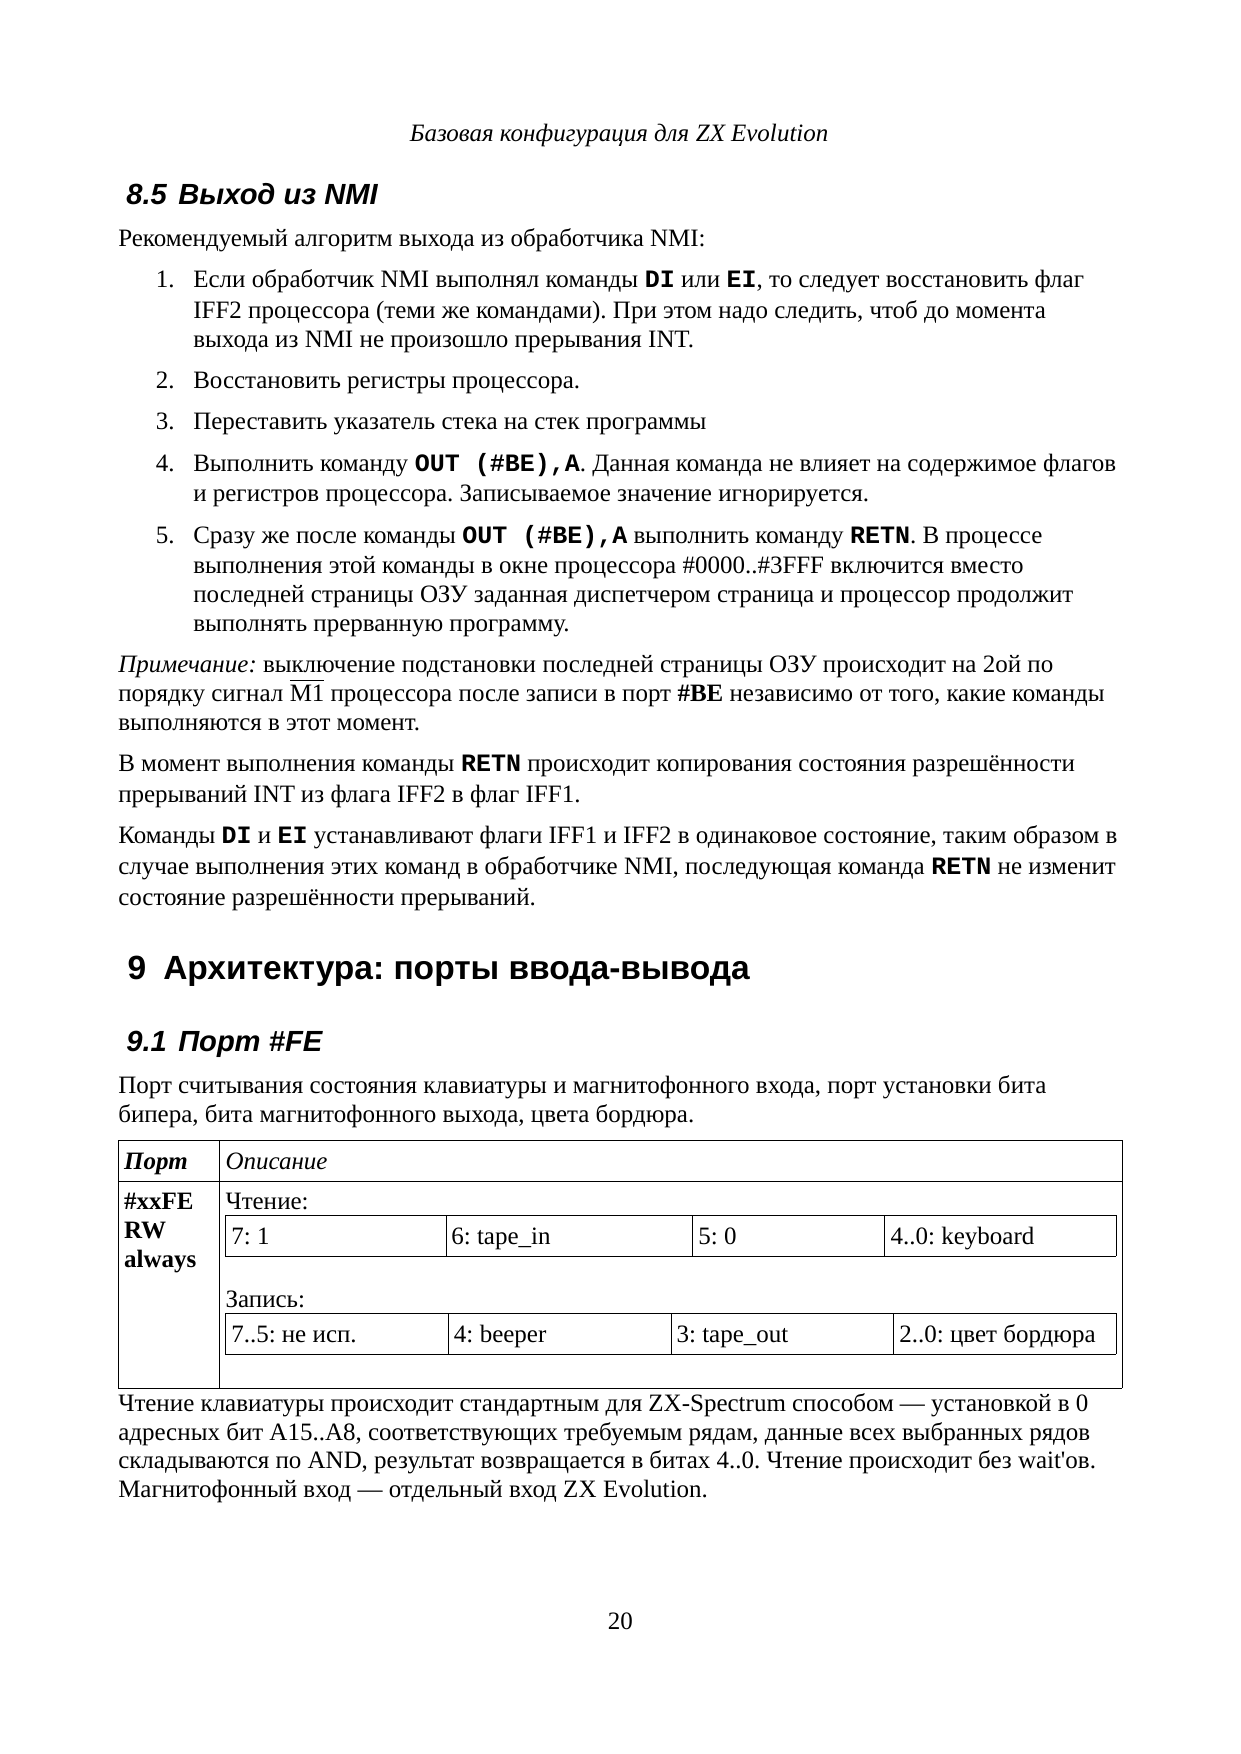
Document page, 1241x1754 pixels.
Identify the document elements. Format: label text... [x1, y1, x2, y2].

table_header 4: beeper [449, 1314, 671, 1353]
subtitle Выход из NMI [118, 177, 1122, 211]
subtitle Порт #FE [118, 1024, 1122, 1058]
text Чтение клавиатуры происходит стандартным для ZX-Spectrum способом — установкой в 0 адресных бит A15..A8, соответствующих требуемым рядам, данные всех выбранных рядов складываются по AND, результат возвращается в битах 4..0. Чтение происходит без wait'ов. Магнитофонный вход — отдельный вход ZX Evolution. [118, 1389, 1122, 1503]
list Восстановить регистры процессора. [156, 365, 1122, 394]
table_cell #xxFE RW always [119, 1182, 219, 1388]
table_header 6: tape_in [447, 1216, 692, 1256]
list Сразу же после команды OUT (#BE),A выполнить команду RETN. В процессе выполнения этой команды в окне процессора #0000..#3FFF включится вместо последней страницы ОЗУ заданная диспетчером страница и процессор продолжит выполнять прерванную программу. [156, 520, 1122, 637]
table_header 7..5: не исп. [226, 1314, 448, 1353]
table_header Описание [220, 1141, 1122, 1181]
list Выполнить команду OUT (#BE),A. Данная команда не влияет на содержимое флагов и регистров процессора. Записываемое значение игнорируется. [156, 448, 1122, 507]
table_cell Чтение: Запись: [220, 1182, 1122, 1388]
text В момент выполнения команды RETN происходит копирования состояния разрешённости прерываний INT из флага IFF2 в флаг IFF1. [118, 748, 1122, 808]
text Порт считывания состояния клавиатуры и магнитофонного входа, порт установки бита бипера, бита магнитофонного выхода, цвета бордюра. [118, 1070, 1122, 1128]
text Рекомендуемый алгоритм выхода из обработчика NMI: [118, 223, 1122, 252]
table_header 5: 0 [693, 1216, 884, 1256]
table_header Порт [119, 1141, 219, 1181]
list Переставить указатель стека на стек программы [156, 406, 1122, 435]
subtitle Архитектура: порты ввода-вывода [118, 948, 1122, 987]
table_header 3: tape_out [672, 1314, 893, 1353]
table_header 7: 1 [226, 1216, 446, 1256]
text Примечание: выключение подстановки последней страницы ОЗУ происходит на 2ой по порядку сигнал M1 процессора после записи в порт #BE независимо от того, какие команды выполняются в этот момент. [118, 649, 1122, 736]
text Команды DI и EI устанавливают флаги IFF1 и IFF2 в одинаковое состояние, таким образом в случае выполнения этих команд в обработчике NMI, последующая команда RETN не изменит состояние разрешённости прерываний. [118, 820, 1122, 911]
list Если обработчик NMI выполнял команды DI или EI, то следует восстановить флаг IFF2 процессора (теми же командами). При этом надо следить, чтоб до момента выхода из NMI не произошло прерывания INT. [156, 264, 1122, 353]
table_header 4..0: keyboard [885, 1216, 1116, 1256]
table_header 2..0: цвет бордюра [894, 1314, 1116, 1353]
